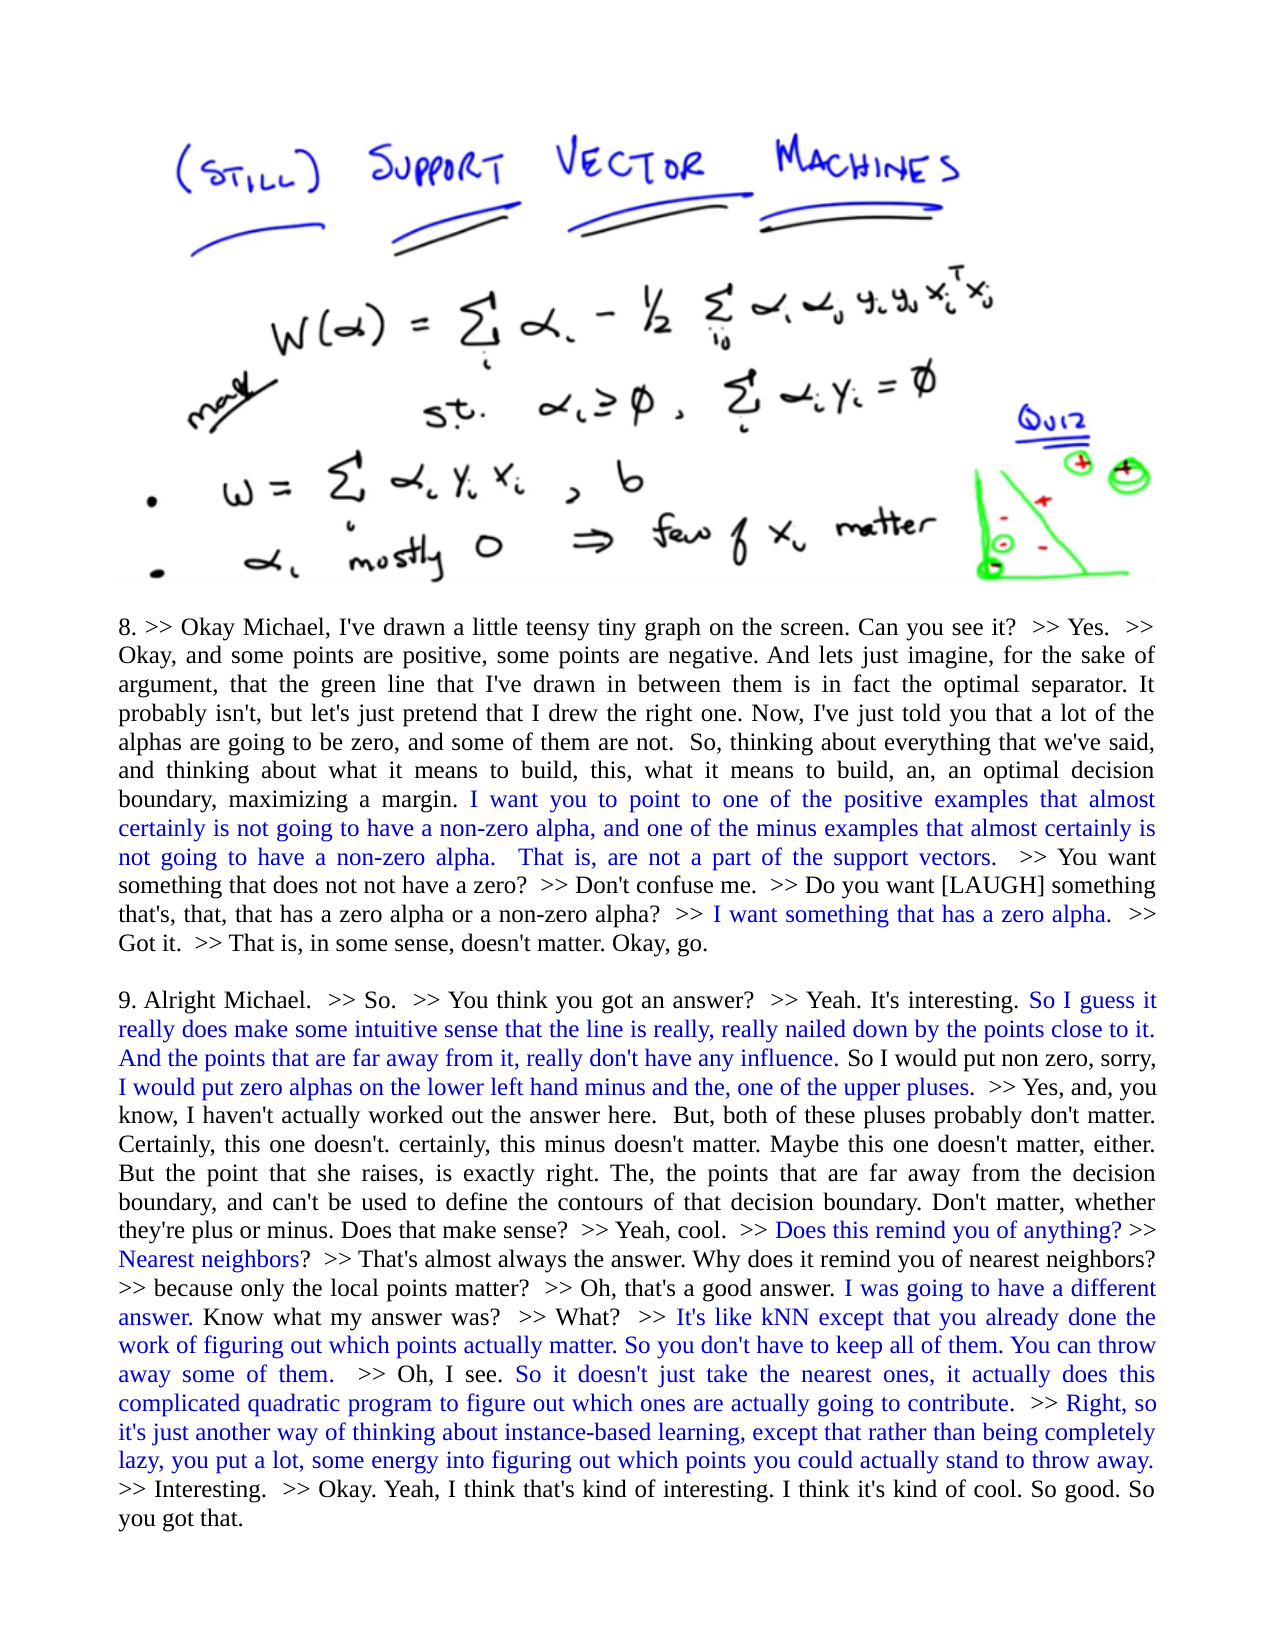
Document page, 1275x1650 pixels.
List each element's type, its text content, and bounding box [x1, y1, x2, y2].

text 9. Alright Michael. >> So. >> You think you got an answer? >> Yeah. It's interesting. So I guess it really does make some intuitive sense that the line is really, really nailed down by the points close to it. And the points that are far away from it, really don't have any influence. So I would put non zero, sorry, I would put zero alphas on the lower left hand minus and the, one of the upper pluses. >> Yes, and, you know, I haven't actually worked out the answer here. But, both of these pluses probably don't matter. Certainly, this one doesn't. certainly, this minus doesn't matter. Maybe this one doesn't matter, either. But the point that she raises, is exactly right. The, the points that are far away from the decision boundary, and can't be used to define the contours of that decision boundary. Don't matter, whether they're plus or minus. Does that make sense? >> Yeah, cool. >> Does this remind you of anything? >> Nearest neighbors? >> That's almost always the answer. Why does it remind you of nearest neighbors? >> because only the local points matter? >> Oh, that's a good answer. I was going to have a different answer. Know what my answer was? >> What? >> It's like kNN except that you already done the work of figuring out which points actually matter. So you don't have to keep all of them. You can throw away some of them. >> Oh, I see. So it doesn't just take the nearest ones, it actually does this complicated quadratic program to figure out which ones are actually going to contribute. >> Right, so it's just another way of thinking about instance-based learning, except that rather than being completely lazy, you put a lot, some energy into figuring out which points you could actually stand to throw away. >> Interesting. >> Okay. Yeah, I think that's kind of interesting. I think it's kind of cool. So good. So you got that. [118, 986, 1157, 1532]
picture [118, 118, 1157, 584]
text 8. >> Okay Michael, I've drawn a little teensy tiny graph on the screen. Can you see it? >> Yes. >> Okay, and some points are positive, some points are negative. And lets just imagine, for the sake of argument, that the green line that I've drawn in between them is in fact the optimal separator. It probably isn't, but let's just pretend that I drew the right one. Now, I've just told you that a lot of the alphas are going to be zero, and some of them are not. So, thinking about everything that we've said, and thinking about what it means to build, this, what it means to build, an, an optimal decision boundary, maximizing a margin. I want you to point to one of the positive examples that almost certainly is not going to have a non-zero alpha, and one of the minus examples that almost certainly is not going to have a non-zero alpha. That is, are not a part of the support vectors. >> You want something that does not not have a zero? >> Don't confuse me. >> Do you want [LAUGH] something that's, that, that has a zero alpha or a non-zero alpha? >> I want something that has a zero alpha. >> Got it. >> That is, in some sense, doesn't matter. Okay, go. [118, 612, 1157, 957]
